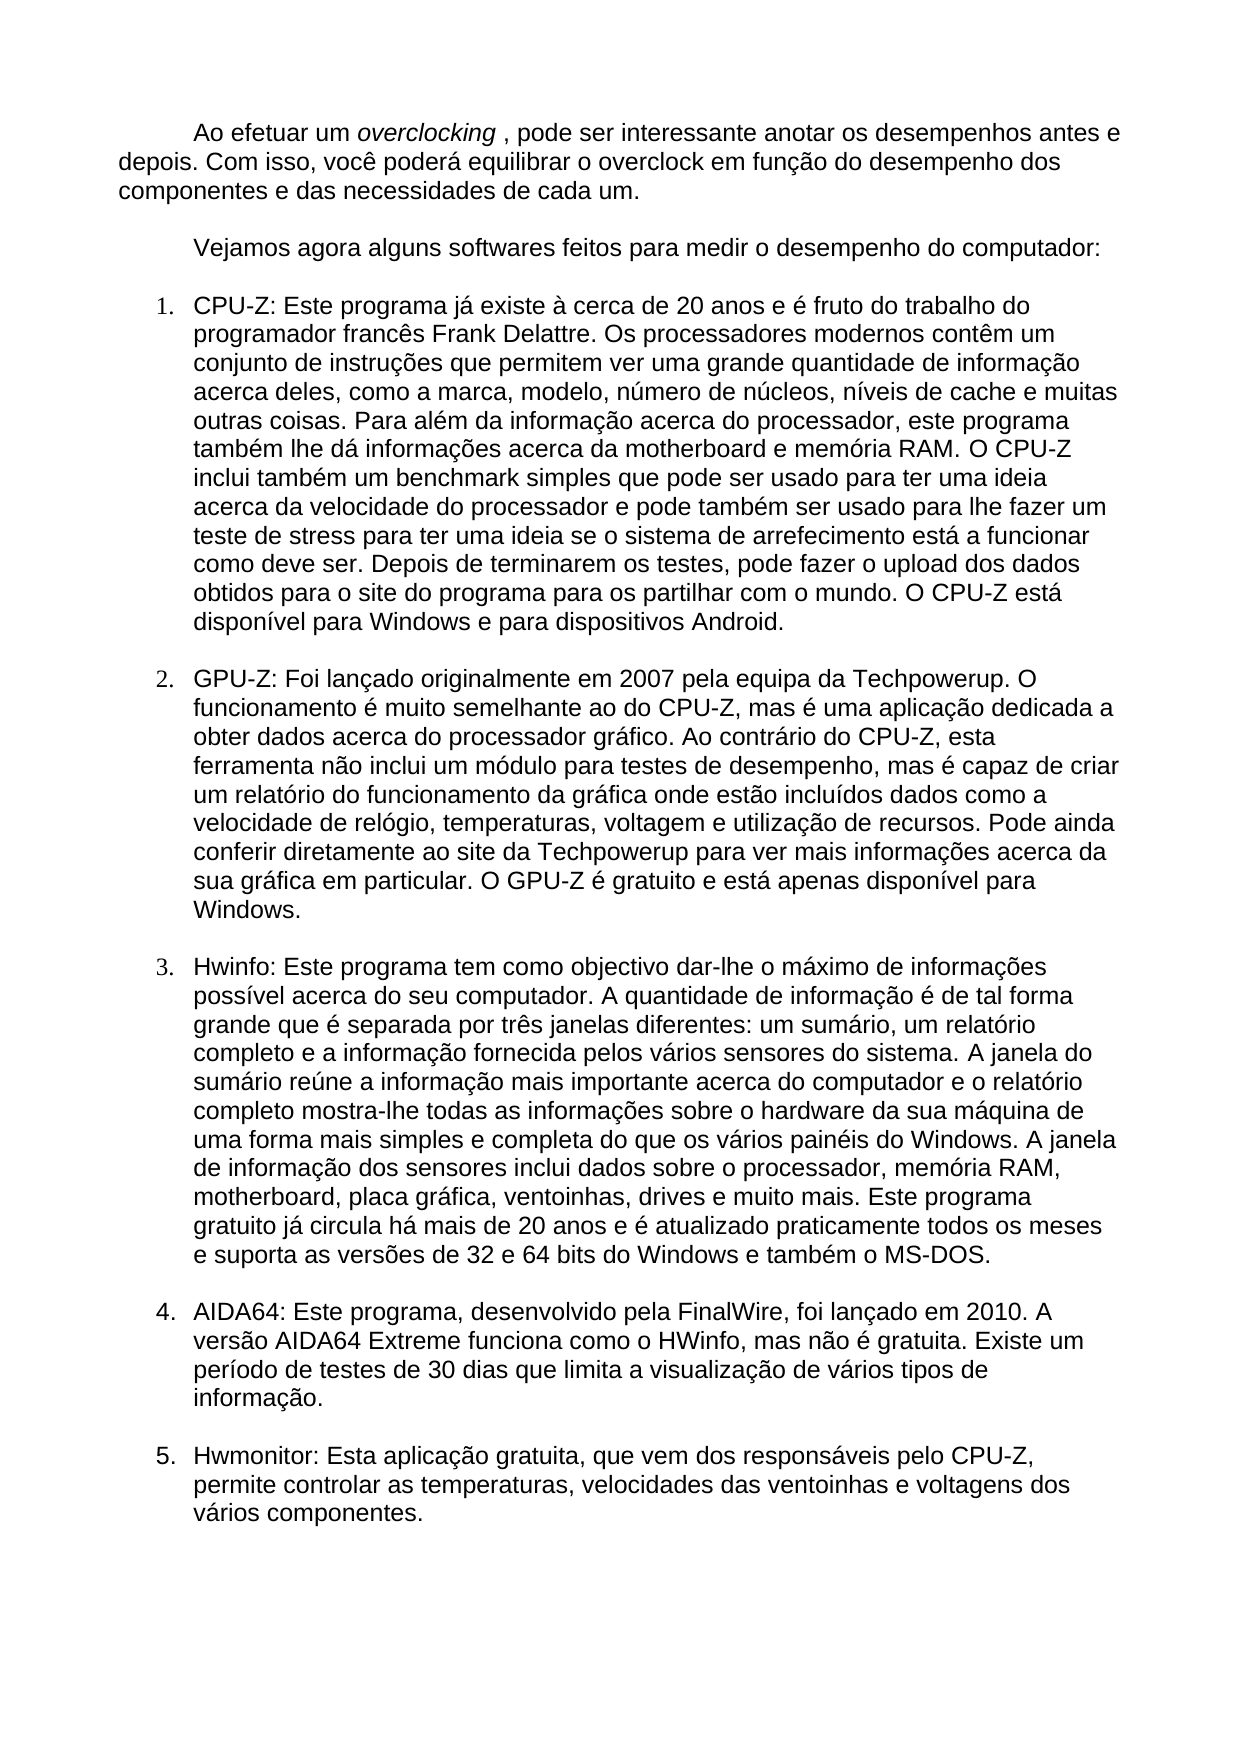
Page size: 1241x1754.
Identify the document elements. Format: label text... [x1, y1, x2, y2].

list Hwinfo: Este programa tem como objectivo dar-lhe o máximo de informações possível acerca do seu computador. A quantidade de informação é de tal forma grande que é separada por três janelas diferentes: um sumário, um relatório completo e a informação fornecida pelos vários sensores do sistema. A janela do sumário reúne a informação mais importante acerca do computador e o relatório completo mostra-lhe todas as informações sobre o hardware da sua máquina de uma forma mais simples e completa do que os vários painéis do Windows. A janela de informação dos sensores inclui dados sobre o processador, memória RAM, motherboard, placa gráfica, ventoinhas, drives e muito mais. Este programa gratuito já circula há mais de 20 anos e é atualizado praticamente todos os meses e suporta as versões de 32 e 64 bits do Windows e também o MS-DOS. [156, 952, 1122, 1268]
list CPU-Z: Este programa já existe à cerca de 20 anos e é fruto do trabalho do programador francês Frank Delattre. Os processadores modernos contêm um conjunto de instruções que permitem ver uma grande quantidade de informação acerca deles, como a marca, modelo, número de núcleos, níveis de cache e muitas outras coisas. Para além da informação acerca do processador, este programa também lhe dá informações acerca da motherboard e memória RAM. O CPU-Z inclui também um benchmark simples que pode ser usado para ter uma ideia acerca da velocidade do processador e pode também ser usado para lhe fazer um teste de stress para ter uma ideia se o sistema de arrefecimento está a funcionar como deve ser. Depois de terminarem os testes, pode fazer o upload dos dados obtidos para o site do programa para os partilhar com o mundo. O CPU-Z está disponível para Windows e para dispositivos Android. [156, 291, 1122, 636]
list Hwmonitor: Esta aplicação gratuita, que vem dos responsáveis pelo CPU-Z, permite controlar as temperaturas, velocidades das ventoinhas e voltagens dos vários componentes. [156, 1441, 1122, 1527]
list GPU-Z: Foi lançado originalmente em 2007 pela equipa da Techpowerup. O funcionamento é muito semelhante ao do CPU-Z, mas é uma aplicação dedicada a obter dados acerca do processador gráfico. Ao contrário do CPU-Z, esta ferramenta não inclui um módulo para testes de desempenho, mas é capaz de criar um relatório do funcionamento da gráfica onde estão incluídos dados como a velocidade de relógio, temperaturas, voltagem e utilização de recursos. Pode ainda conferir diretamente ao site da Techpowerup para ver mais informações acerca da sua gráfica em particular. O GPU-Z é gratuito e está apenas disponível para Windows. [156, 664, 1122, 923]
text Vejamos agora alguns softwares feitos para medir o desempenho do computador: [118, 233, 1122, 262]
text Ao efetuar um overclocking , pode ser interessante anotar os desempenhos antes e depois. Com isso, você poderá equilibrar o overclock em função do desempenho dos componentes e das necessidades de cada um. [118, 118, 1122, 204]
list AIDA64: Este programa, desenvolvido pela FinalWire, foi lançado em 2010. A versão AIDA64 Extreme funciona como o HWinfo, mas não é gratuita. Existe um período de testes de 30 dias que limita a visualização de vários tipos de informação. [156, 1297, 1122, 1412]
